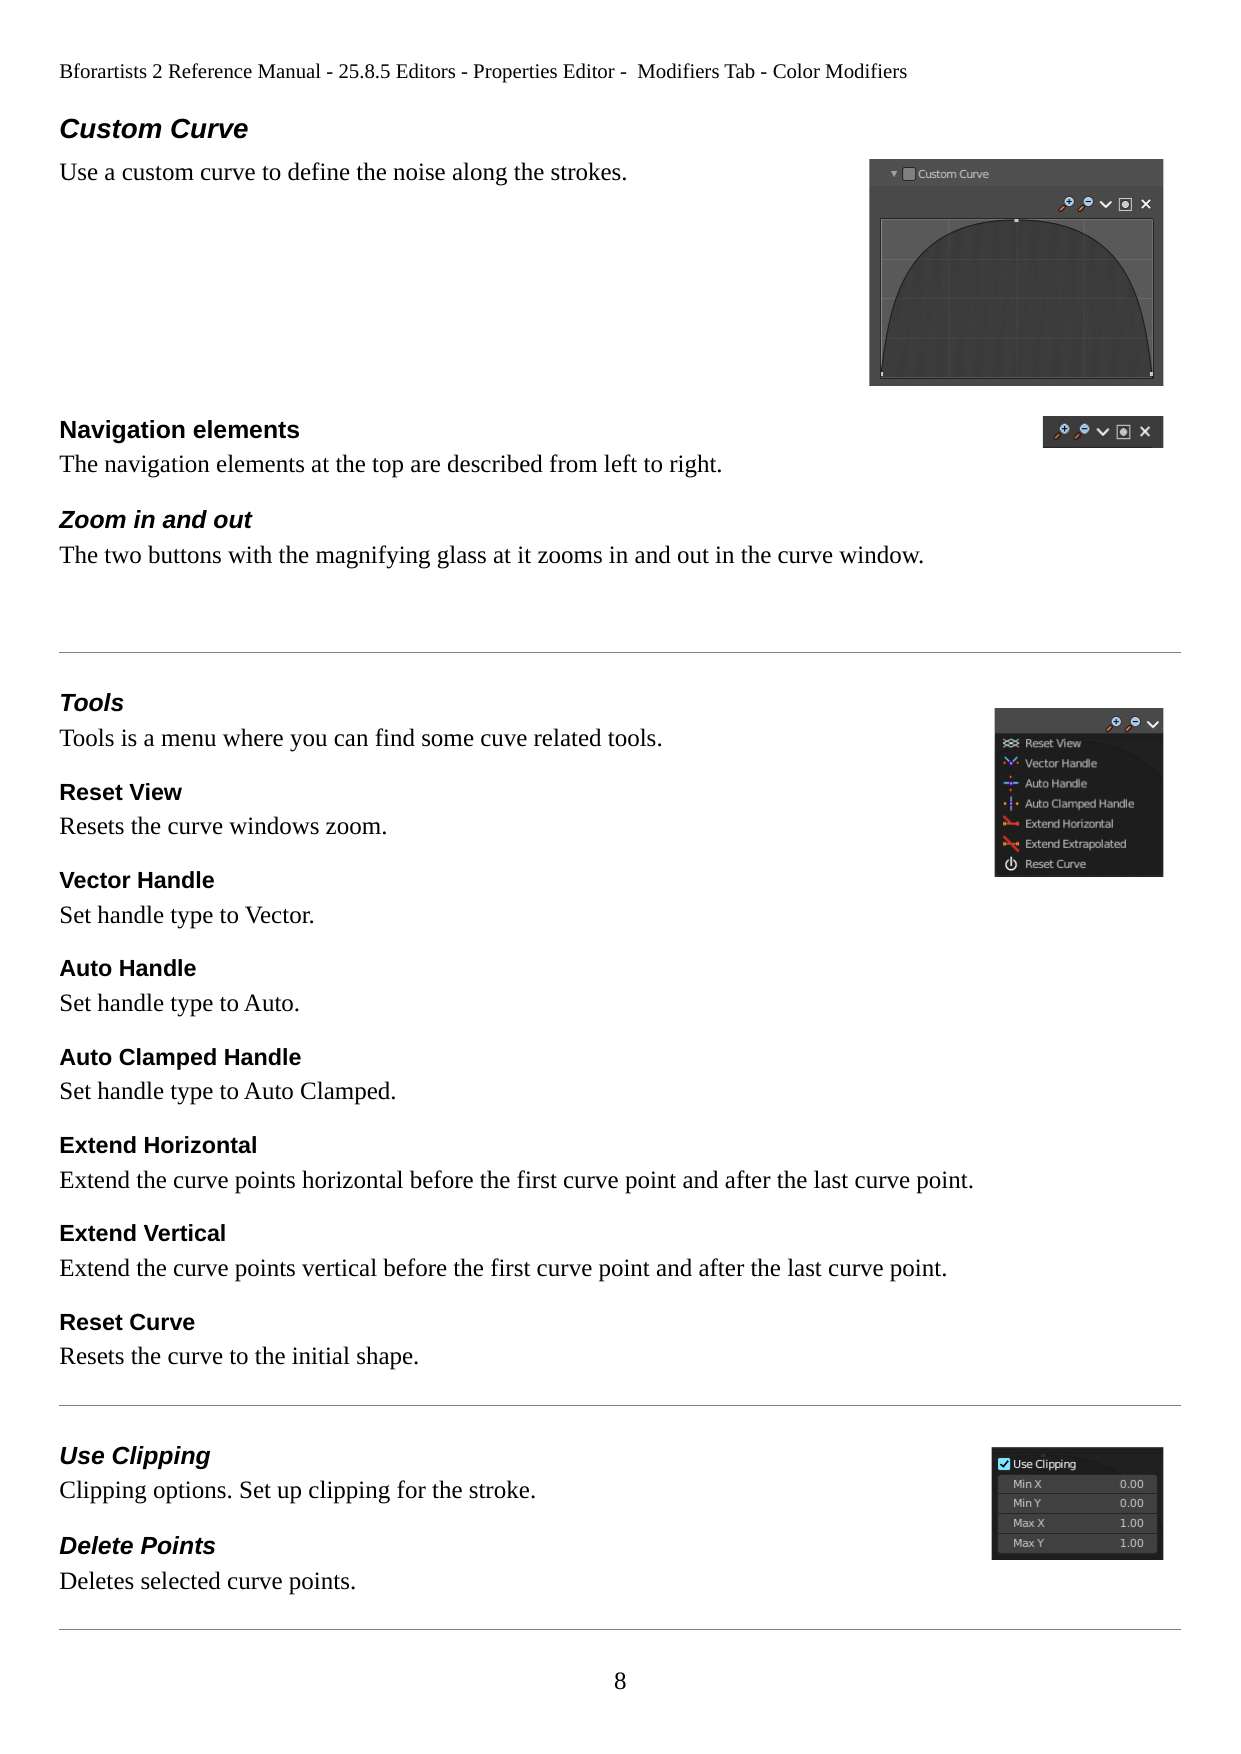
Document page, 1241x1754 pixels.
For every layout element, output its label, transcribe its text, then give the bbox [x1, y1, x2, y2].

text Tools is a menu where you can find some cuve related tools. [59, 723, 994, 752]
subtitle Zoom in and out [59, 505, 1181, 533]
subtitle Auto Clamped Handle [59, 1043, 1181, 1070]
text Extend the curve points vertical before the first curve point and after the last curve point. [59, 1253, 1181, 1282]
text Extend the curve points horizontal before the first curve point and after the last curve point. [59, 1165, 1181, 1193]
text The two buttons with the magnifying glass at it zooms in and out in the curve window. [59, 540, 1181, 568]
picture [991, 1447, 1164, 1560]
subtitle Extend Horizontal [59, 1132, 1181, 1158]
subtitle Vector Handle [59, 867, 1181, 893]
subtitle Reset View [59, 778, 994, 805]
picture [1042, 416, 1164, 448]
subtitle Use Clipping [59, 1441, 1181, 1469]
picture [994, 708, 1164, 877]
subtitle [1164, 778, 1181, 805]
text Resets the curve windows zoom. [59, 811, 994, 840]
text Resets the curve to the initial shape. [59, 1341, 1181, 1370]
text Set handle type to Auto Clamped. [59, 1076, 1181, 1105]
subtitle Delete Points [59, 1531, 991, 1559]
subtitle Extend Vertical [59, 1220, 1181, 1247]
subtitle Custom Curve [59, 113, 1181, 144]
text Set handle type to Vector. [59, 900, 1181, 928]
text Use a custom curve to define the noise along the strokes. [59, 157, 1181, 186]
text Set handle type to Auto. [59, 988, 1181, 1017]
text The navigation elements at the top are described from left to right. [59, 449, 1181, 478]
subtitle Auto Handle [59, 955, 1181, 982]
subtitle Tools [59, 688, 1181, 717]
subtitle [1164, 1531, 1181, 1559]
subtitle Reset Curve [59, 1308, 1181, 1335]
subtitle Navigation elements [59, 415, 1181, 443]
picture [869, 159, 1164, 386]
text Clipping options. Set up clipping for the stroke. [59, 1476, 991, 1504]
text Deletes selected curve points. [59, 1566, 1181, 1594]
